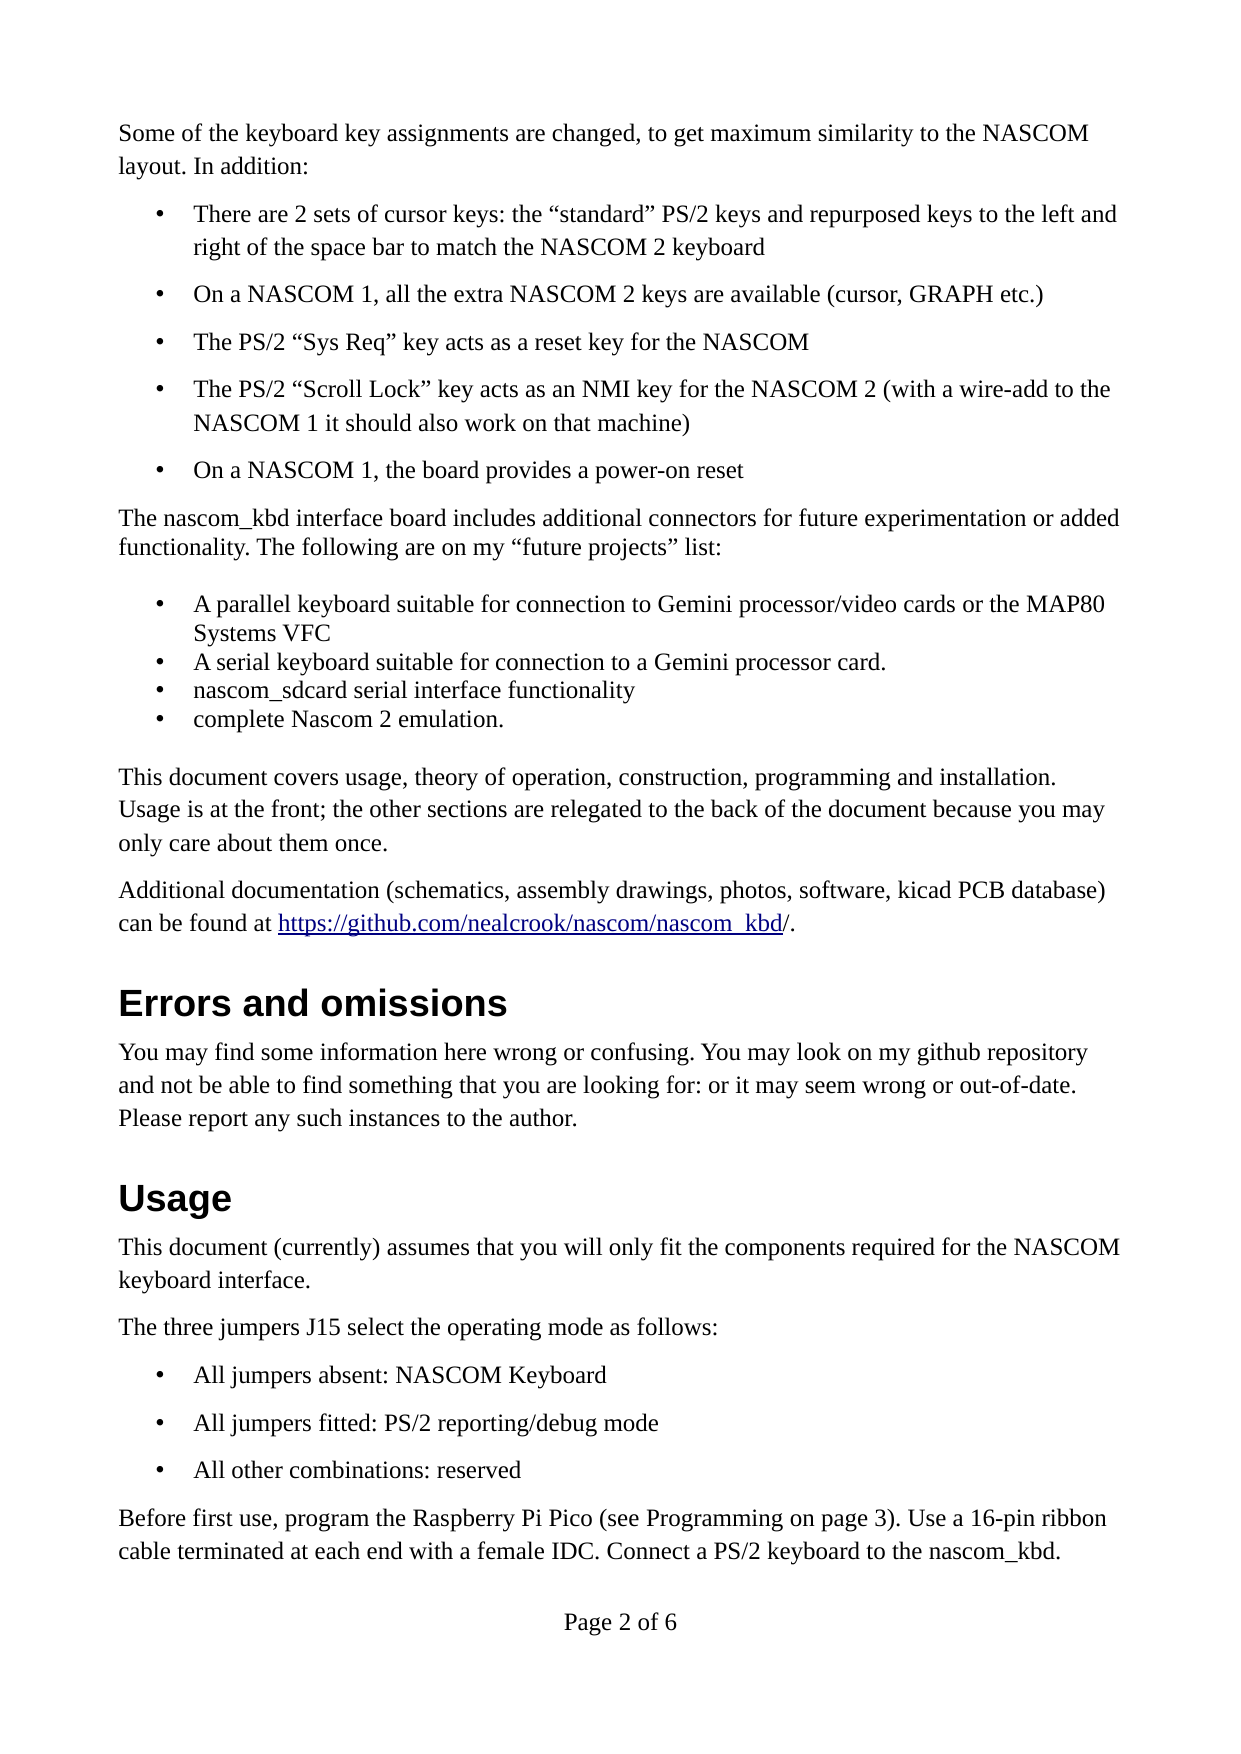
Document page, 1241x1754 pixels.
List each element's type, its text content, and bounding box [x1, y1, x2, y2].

text Additional documentation (schematics, assembly drawings, photos, software, kicad PCB database) can be found at https://github.com/nealcrook/nascom/nascom_kbd/. [118, 875, 1122, 937]
list The PS/2 “Sys Req” key acts as a reset key for the NASCOM [156, 327, 1122, 356]
list nascom_sdcard serial interface functionality [156, 675, 1122, 704]
list On a NASCOM 1, all the extra NASCOM 2 keys are available (cursor, GRAPH etc.) [156, 279, 1122, 308]
subtitle Errors and omissions [118, 981, 1122, 1024]
list A serial keyboard suitable for connection to a Gemini processor card. [156, 647, 1122, 675]
list All other combinations: reserved [156, 1455, 1122, 1484]
list A parallel keyboard suitable for connection to Gemini processor/video cards or the MAP80 Systems VFC [156, 589, 1122, 647]
text This document (currently) assumes that you will only fit the components required for the NASCOM keyboard interface. [118, 1232, 1122, 1293]
list All jumpers fitted: PS/2 reporting/debug mode [156, 1408, 1122, 1436]
text The nascom_kbd interface board includes additional connectors for future experimentation or added functionality. The following are on my “future projects” list: [118, 503, 1122, 560]
text The three jumpers J15 select the operating mode as follows: [118, 1312, 1122, 1341]
list On a NASCOM 1, the board provides a power-on reset [156, 455, 1122, 484]
list All jumpers absent: NASCOM Keyboard [156, 1360, 1122, 1389]
text Some of the keyboard key assignments are changed, to get maximum similarity to the NASCOM layout. In addition: [118, 118, 1122, 180]
list There are 2 sets of cursor keys: the “standard” PS/2 keys and repurposed keys to the left and right of the space bar to match the NASCOM 2 keyboard [156, 199, 1122, 261]
text This document covers usage, theory of operation, construction, programming and installation. Usage is at the front; the other sections are relegated to the back of the document because you may only care about them once. [118, 762, 1122, 856]
list The PS/2 “Scroll Lock” key acts as an NMI key for the NASCOM 2 (with a wire-add to the NASCOM 1 it should also work on that machine) [156, 374, 1122, 436]
text You may find some information here wrong or confusing. You may look on my github repository and not be able to find something that you are looking for: or it may seem wrong or out-of-date. Please report any such instances to the author. [118, 1037, 1122, 1132]
text Before first use, program the Raspberry Pi Pico (see Programming on page 3). Use a 16-pin ribbon cable terminated at each end with a female IDC. Connect a PS/2 keyboard to the nascom_kbd. [118, 1503, 1122, 1564]
subtitle Usage [118, 1176, 1122, 1219]
list complete Nascom 2 emulation. [156, 704, 1122, 733]
